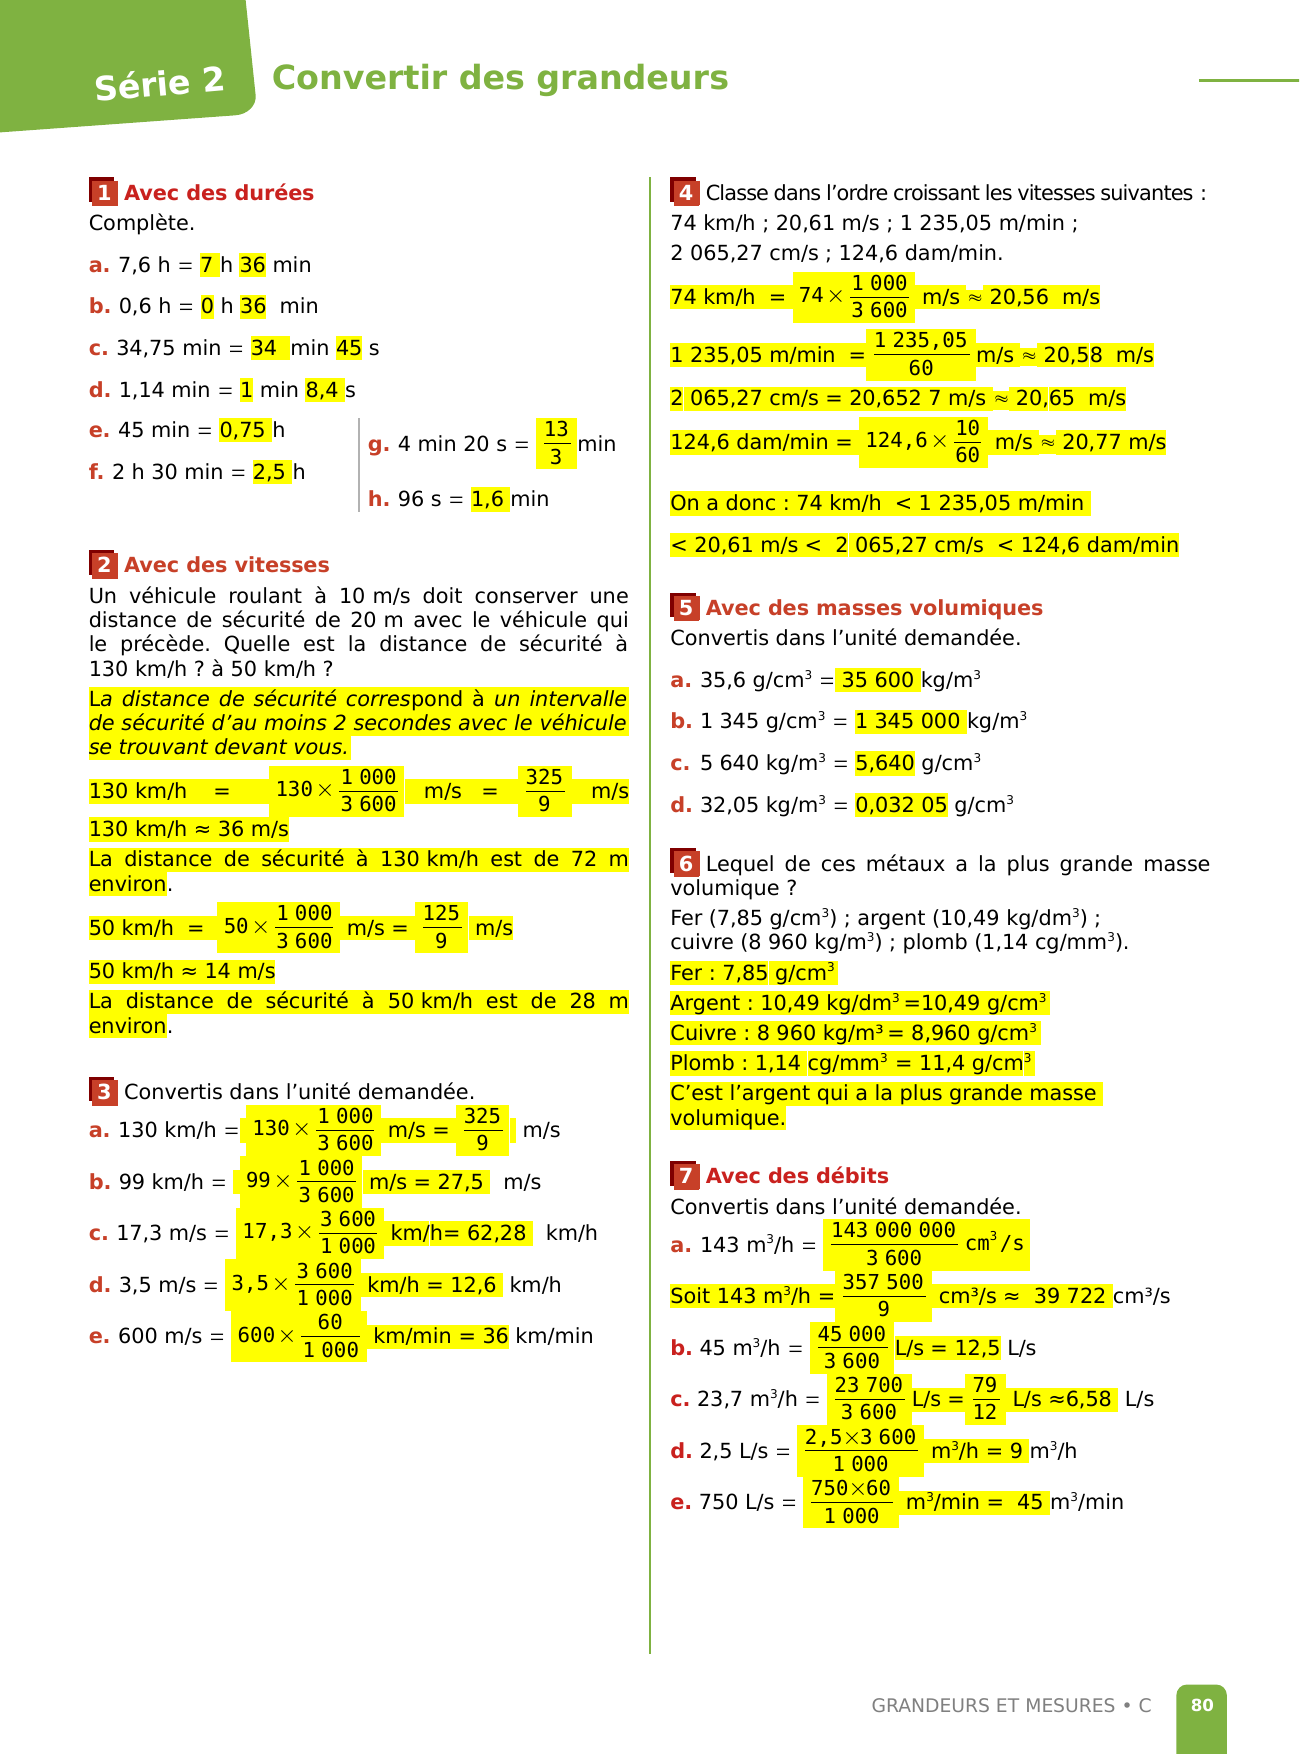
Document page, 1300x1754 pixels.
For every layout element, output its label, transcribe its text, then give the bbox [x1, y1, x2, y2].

subtitle Avec des débits [696, 1161, 1211, 1189]
list On a donc : 74 km/h < 1 235,05 m/min [670, 474, 1211, 516]
list 45 min = 0,75 h [53, 418, 219, 442]
list Soit 143 m3/h = cm³/s ≈ 39 722 cm³/s [670, 1271, 835, 1284]
subtitle 130 km/h = m/s = m/s 130 km/h ≈ 36 m/s [88, 766, 269, 842]
list Soit 143 m3/h = cm³/s ≈ 39 722 cm³/s [670, 1308, 835, 1322]
list 130 km/h = m/s = m/s [381, 1143, 456, 1156]
list 1 345 g/cm3 = 1 345 000 kg/m3 [670, 692, 1211, 734]
subtitle Cuivre : 8 960 kg/m³ = 8,960 g/cm3 [1041, 1021, 1205, 1045]
list 34,75 min = 34 min 45 s [53, 319, 629, 360]
subtitle La distance de sécurité à 50 km/h est de 28 m environ. [167, 990, 629, 1038]
list 99 km/h = m/s = 27,5 m/s [362, 1156, 629, 1208]
subtitle 124,6 dam/min = m/s ≈ 20,77 m/s [670, 455, 859, 468]
list 32,05 kg/m3 = 0,032 05 g/cm3 [670, 776, 1211, 817]
list 2 h 30 min = 2,5 h [292, 460, 350, 484]
list c. 23,7 m3/h = L/s = L/s ≈6,58 L/s [912, 1374, 965, 1388]
subtitle Complète. [88, 211, 629, 235]
list 4 min 20 s = min [360, 418, 536, 469]
subtitle 74 km/h ; 20,61 m/s ; 1 235,05 m/min ; [670, 211, 1211, 235]
subtitle Fer (7,85 g/cm3) ; argent (10,49 kg/dm3) ; [670, 906, 1211, 931]
list 99 km/h = m/s = 27,5 m/s [88, 1156, 240, 1208]
list 45 min = 0,75 h [272, 418, 350, 442]
subtitle 50 km/h = m/s = m/s [340, 940, 415, 953]
list 7,6 h = 7 h 36 min [53, 235, 629, 277]
list 2 h 30 min = 2,5 h [53, 460, 253, 484]
subtitle 1 235,05 m/min =m/s ≈ 20,58 m/s [670, 367, 866, 381]
list 143 m3/h = [670, 1219, 823, 1271]
list 35,6 g/cm3 = 35 600 kg/m3 [670, 651, 1211, 692]
subtitle 74 km/h = m/s ≈ 20,56 m/s [670, 309, 793, 323]
list 5 640 kg/m3 = 5,640 g/cm3 [670, 734, 1211, 776]
subtitle cuivre (8 960 kg/m3) ; plomb (1,14 cg/mm3). [670, 931, 1211, 955]
subtitle 2 065,27 cm/s ; 124,6 dam/min. [670, 241, 1211, 266]
list 17,3 m/s = km/h= 62,28 km/h [384, 1208, 629, 1259]
subtitle 130 km/h = m/s = m/s 130 km/h ≈ 36 m/s [289, 766, 629, 842]
subtitle Fer : 7,85 g/cm3 [838, 961, 1205, 985]
list m3/h = 9 m3/h [924, 1425, 1211, 1477]
subtitle Avec des vitesses [114, 550, 629, 578]
subtitle Convertis dans l’unité demandée. [114, 1077, 629, 1105]
list d. 2,5 L/s = [670, 1425, 797, 1477]
subtitle 124,6 dam/min = m/s ≈ 20,77 m/s [988, 417, 1211, 468]
subtitle 74 km/h = m/s ≈ 20,56 m/s [915, 272, 1211, 323]
subtitle 50 km/h = m/s = m/s [88, 902, 217, 953]
list 130 km/h = m/s = m/s [509, 1105, 629, 1156]
subtitle Lequel de ces métaux a la plus grande masse volumique ? [670, 848, 1211, 900]
subtitle Argent : 10,49 kg/dm3 =10,49 g/cm3 [1050, 991, 1205, 1015]
subtitle La distance de sécurité correspond à un intervalle de sécurité d’au moins 2 secondes avec le véhicule se trouvant devant vous. [351, 736, 629, 760]
list 3,5 m/s = km/h = 12,6 km/h [361, 1259, 629, 1311]
list b. 45 m3/h = [670, 1322, 810, 1374]
list 1,14 min = 1 min 8,4 s [53, 360, 629, 402]
subtitle Convertis dans l’unité demandée. [670, 626, 1211, 651]
subtitle m3/min = 45 m3/min [899, 1477, 1211, 1528]
subtitle C’est l’argent qui a la plus grande masse volumique. [786, 1082, 1205, 1130]
list 96 s = 1,6 min [360, 487, 471, 512]
subtitle 1 235,05 m/min =m/s ≈ 20,58 m/s [670, 329, 866, 343]
subtitle 50 km/h ≈ 14 m/s [88, 959, 629, 984]
list 130 km/h = m/s = m/s [88, 1105, 246, 1156]
list 600 m/s = km/min = 36 km/min [88, 1311, 231, 1362]
list 130 km/h = m/s = m/s [381, 1105, 456, 1118]
subtitle 50 km/h = m/s = m/s [468, 902, 629, 953]
subtitle Avec des durées [114, 177, 629, 205]
list 3,5 m/s = km/h = 12,6 km/h [88, 1259, 225, 1311]
subtitle Convertis dans l’unité demandée. [670, 1195, 1211, 1219]
subtitle Un véhicule roulant à 10 m/s doit conserver une distance de sécurité de 20 m avec le véhicule qui le précède. Quelle est la distance de sécurité à 130 km/h ? à 50 km/h ? [88, 584, 629, 681]
subtitle La distance de sécurité à 130 km/h est de 72 m environ. [167, 872, 629, 896]
list 96 s = 1,6 min [510, 487, 629, 512]
list 17,3 m/s = km/h= 62,28 km/h [88, 1208, 236, 1259]
subtitle Classe dans l’ordre croissant les vitesses suivantes : [696, 177, 1211, 205]
list 0,6 h = 0 h 36 min [53, 277, 629, 319]
list c. 23,7 m3/h = L/s = L/s ≈6,58 L/s [912, 1412, 965, 1425]
list c. 23,7 m3/h = L/s = L/s ≈6,58 L/s [670, 1374, 827, 1425]
subtitle Plomb : 1,14 cg/mm3 = 11,4 g/cm3 [1035, 1051, 1205, 1076]
list c. 23,7 m3/h = L/s = L/s ≈6,58 L/s [1006, 1374, 1211, 1425]
subtitle 50 km/h = m/s = m/s [340, 902, 415, 916]
list 600 m/s = km/min = 36 km/min [367, 1311, 629, 1362]
subtitle 124,6 dam/min = m/s ≈ 20,77 m/s [670, 417, 859, 430]
subtitle Avec des masses volumiques [670, 592, 1211, 620]
list [1030, 1219, 1211, 1271]
subtitle 1 235,05 m/min =m/s ≈ 20,58 m/s [976, 329, 1211, 381]
list L/s = 12,5 L/s [894, 1322, 1211, 1374]
subtitle e. 750 L/s = [670, 1477, 803, 1528]
list 4 min 20 s = min [577, 418, 629, 469]
list Soit 143 m3/h = cm³/s ≈ 39 722 cm³/s [932, 1271, 1211, 1322]
list < 20,61 m/s < 2 065,27 cm/s < 124,6 dam/min [670, 516, 1211, 557]
subtitle 2 065,27 cm/s = 20,652 7 m/s ≈ 20,65 m/s [1126, 387, 1211, 411]
subtitle 74 km/h = m/s ≈ 20,56 m/s [670, 272, 793, 285]
